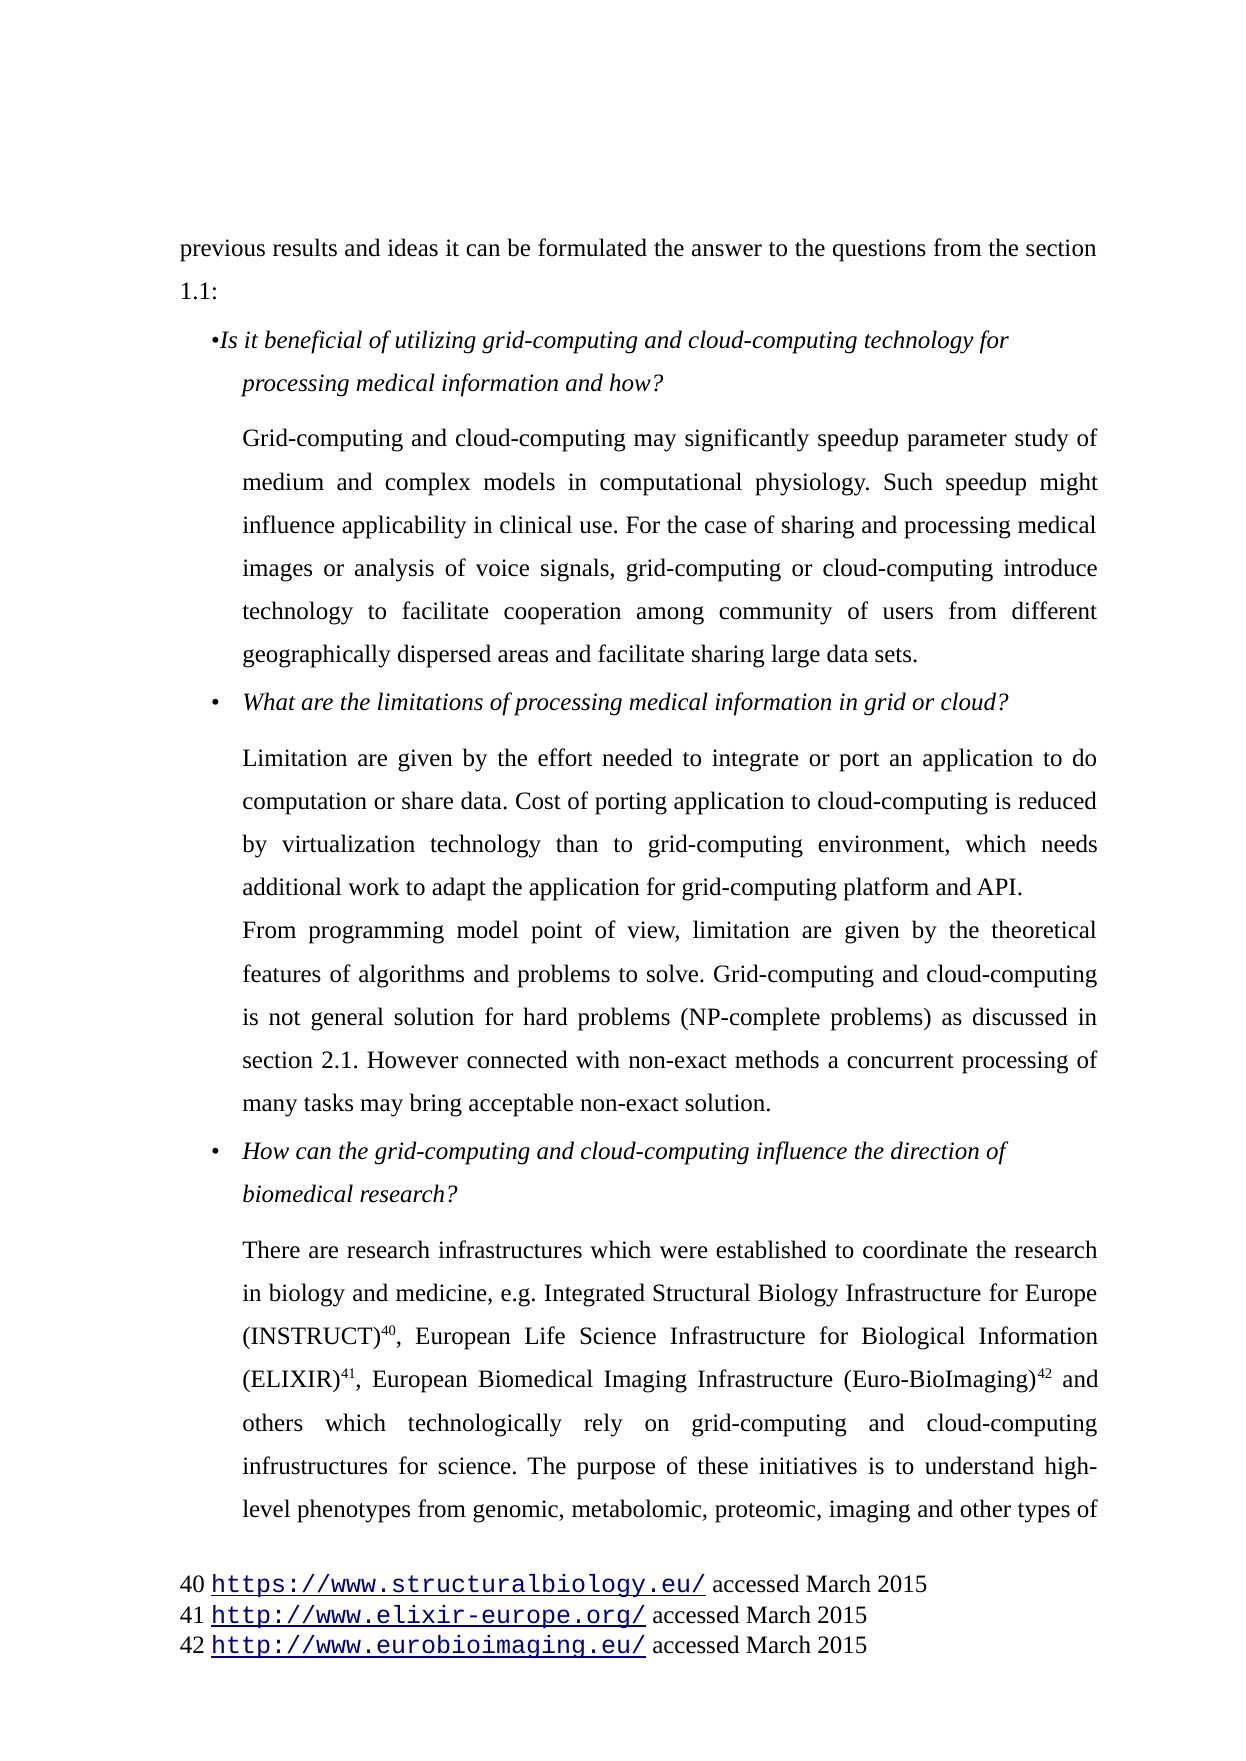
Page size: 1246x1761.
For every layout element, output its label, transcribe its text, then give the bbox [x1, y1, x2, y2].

text https://www.structuralbiology.eu/ accessed March 2015 [179, 1569, 1098, 1600]
text previous results and ideas it can be formulated the answer to the questions from the section 1.1: [179, 233, 1098, 305]
text From programming model point of view, limitation are given by the theoretical features of algorithms and problems to solve. Grid-computing and cloud-computing is not general solution for hard problems (NP-complete problems) as discussed in section 2.1. However connected with non-exact methods a concurrent processing of many tasks may bring acceptable non-exact solution. [242, 916, 1098, 1117]
text http://www.eurobioimaging.eu/ accessed March 2015 [179, 1631, 1098, 1661]
text Limitation are given by the effort needed to integrate or port an application to do computation or share data. Cost of porting application to cloud-computing is reduced by virtualization technology than to grid-computing environment, which needs additional work to adapt the application for grid-computing platform and API. [242, 743, 1098, 901]
list • What are the limitations of processing medical information in grid or cloud? [211, 687, 1098, 716]
list •Is it beneficial of utilizing grid-computing and cloud-computing technology for processing medical information and how? [211, 325, 1098, 397]
text There are research infrastructures which were established to coordinate the research in biology and medicine, e.g. Integrated Structural Biology Infrastructure for Europe (INSTRUCT), European Life Science Infrastructure for Biological Information (ELIXIR), European Biomedical Imaging Infrastructure (Euro-BioImaging) and others which technologically rely on grid-computing and cloud-computing infrustructures for science. The purpose of these initiatives is to understand high-level phenotypes from genomic, metabolomic, proteomic, imaging and other types of [242, 1235, 1098, 1523]
text http://www.elixir-europe.org/ accessed March 2015 [179, 1600, 1098, 1631]
list • How can the grid-computing and cloud-computing influence the direction of biomedical research? [211, 1136, 1098, 1208]
text Grid-computing and cloud-computing may significantly speedup parameter study of medium and complex models in computational physiology. Such speedup might influence applicability in clinical use. For the case of sharing and processing medical images or analysis of voice signals, grid-computing or cloud-computing introduce technology to facilitate cooperation among community of users from different geographically dispersed areas and facilitate sharing large data sets. [242, 423, 1098, 668]
